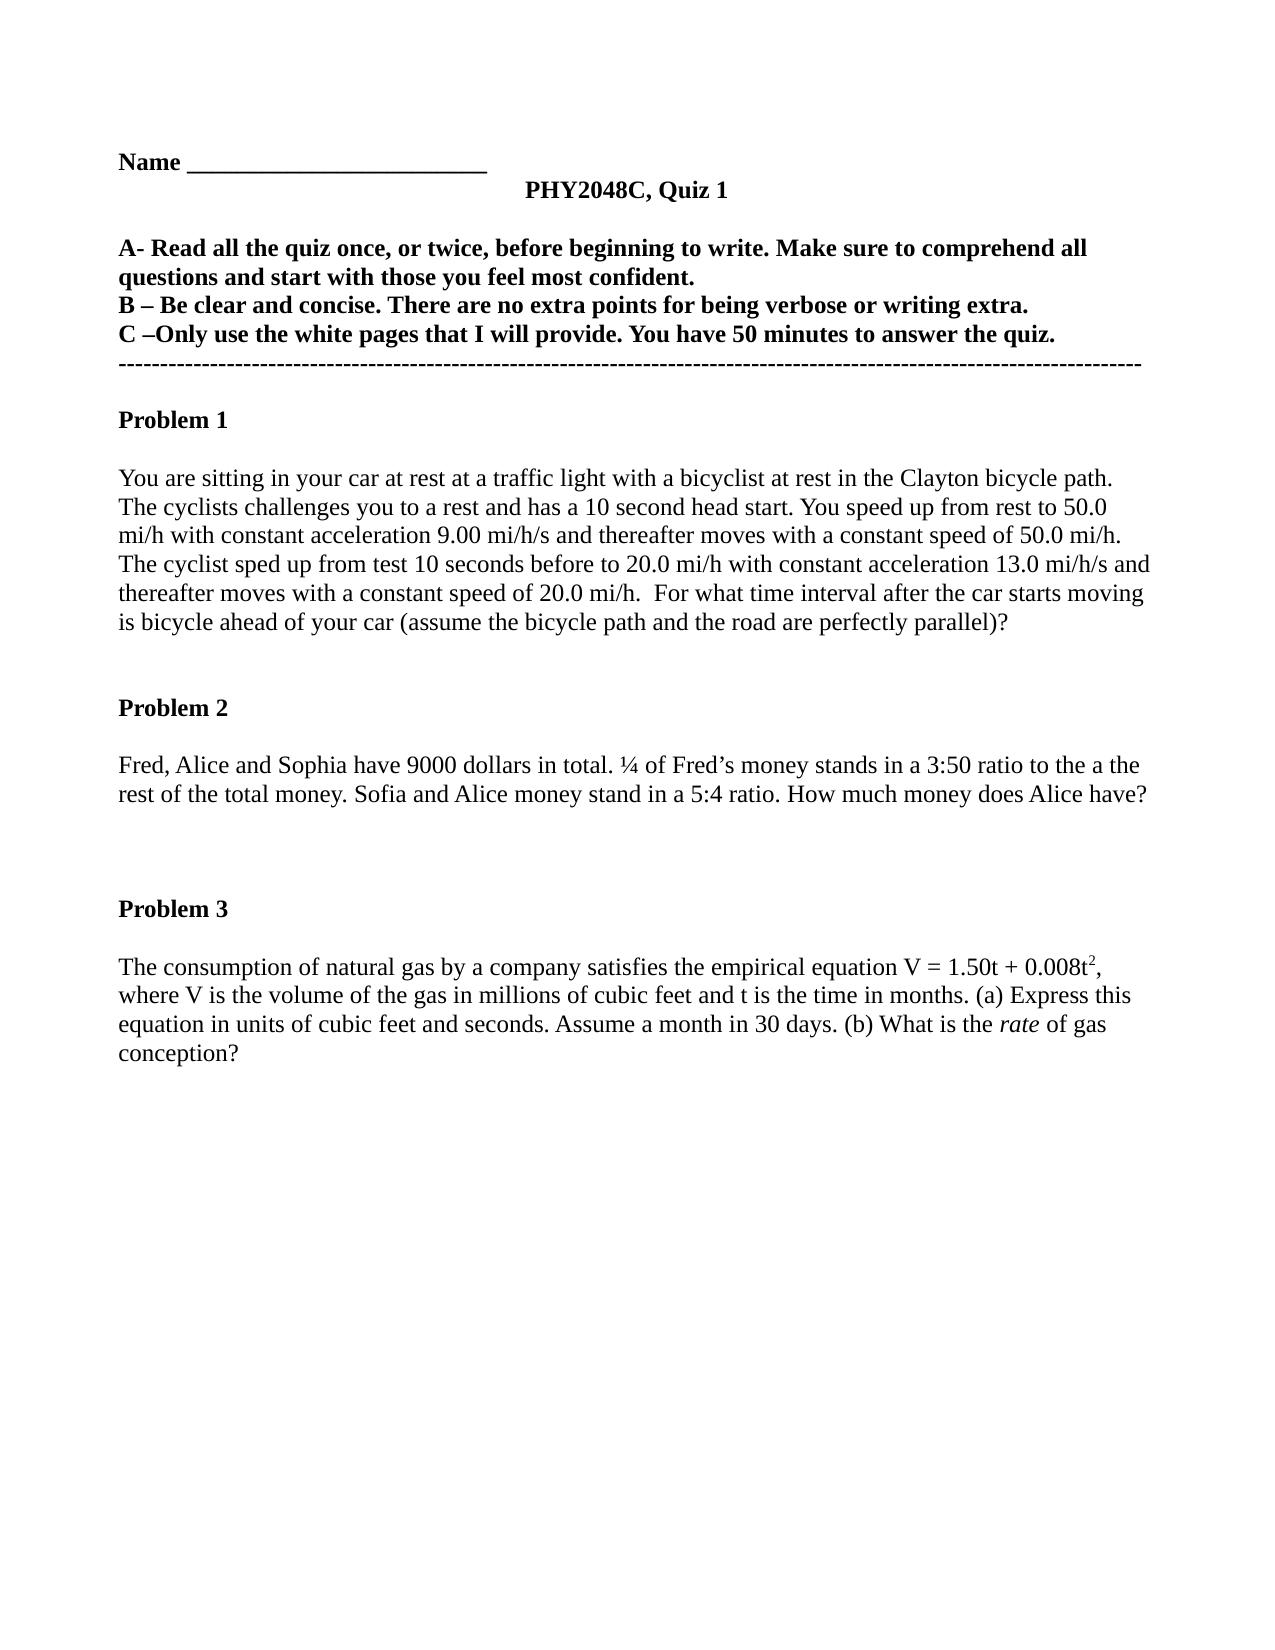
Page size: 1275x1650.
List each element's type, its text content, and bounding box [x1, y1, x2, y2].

text The consumption of natural gas by a company satisfies the empirical equation V = 1.50t + 0.008t2, where V is the volume of the gas in millions of cubic feet and t is the time in months. (a) Express this equation in units of cubic feet and seconds. Assume a month in 30 days. (b) What is the rate of gas conception? [118, 952, 1157, 1067]
text Fred, Alice and Sophia have 9000 dollars in total. ¼ of Fred’s money stands in a 3:50 ratio to the a the rest of the total money. Sofia and Alice money stand in a 5:4 ratio. How much money does Alice have? [118, 751, 1157, 808]
text Name ________________________ [118, 147, 1157, 176]
text Problem 3 [118, 894, 1157, 923]
text Problem 2 [118, 693, 1157, 722]
text --------------------------------------------------------------------------------------------------------------------------- [118, 348, 1157, 377]
text A- Read all the quiz once, or twice, before beginning to write. Make sure to comprehend all questions and start with those you feel most confident. [118, 233, 1157, 291]
text PHY2048C, Quiz 1 [118, 176, 1157, 204]
text You are sitting in your car at rest at a traffic light with a bicyclist at rest in the Clayton bicycle path. The cyclists challenges you to a rest and has a 10 second head start. You speed up from rest to 50.0 mi/h with constant acceleration 9.00 mi/h/s and thereafter moves with a constant speed of 50.0 mi/h. The cyclist sped up from test 10 seconds before to 20.0 mi/h with constant acceleration 13.0 mi/h/s and thereafter moves with a constant speed of 20.0 mi/h. For what time interval after the car starts moving is bicycle ahead of your car (assume the bicycle path and the road are perfectly parallel)? [118, 463, 1157, 636]
text B – Be clear and concise. There are no extra points for being verbose or writing extra. [118, 291, 1157, 319]
text Problem 1 [118, 406, 1157, 434]
text C –Only use the white pages that I will provide. You have 50 minutes to answer the quiz. [118, 319, 1157, 348]
